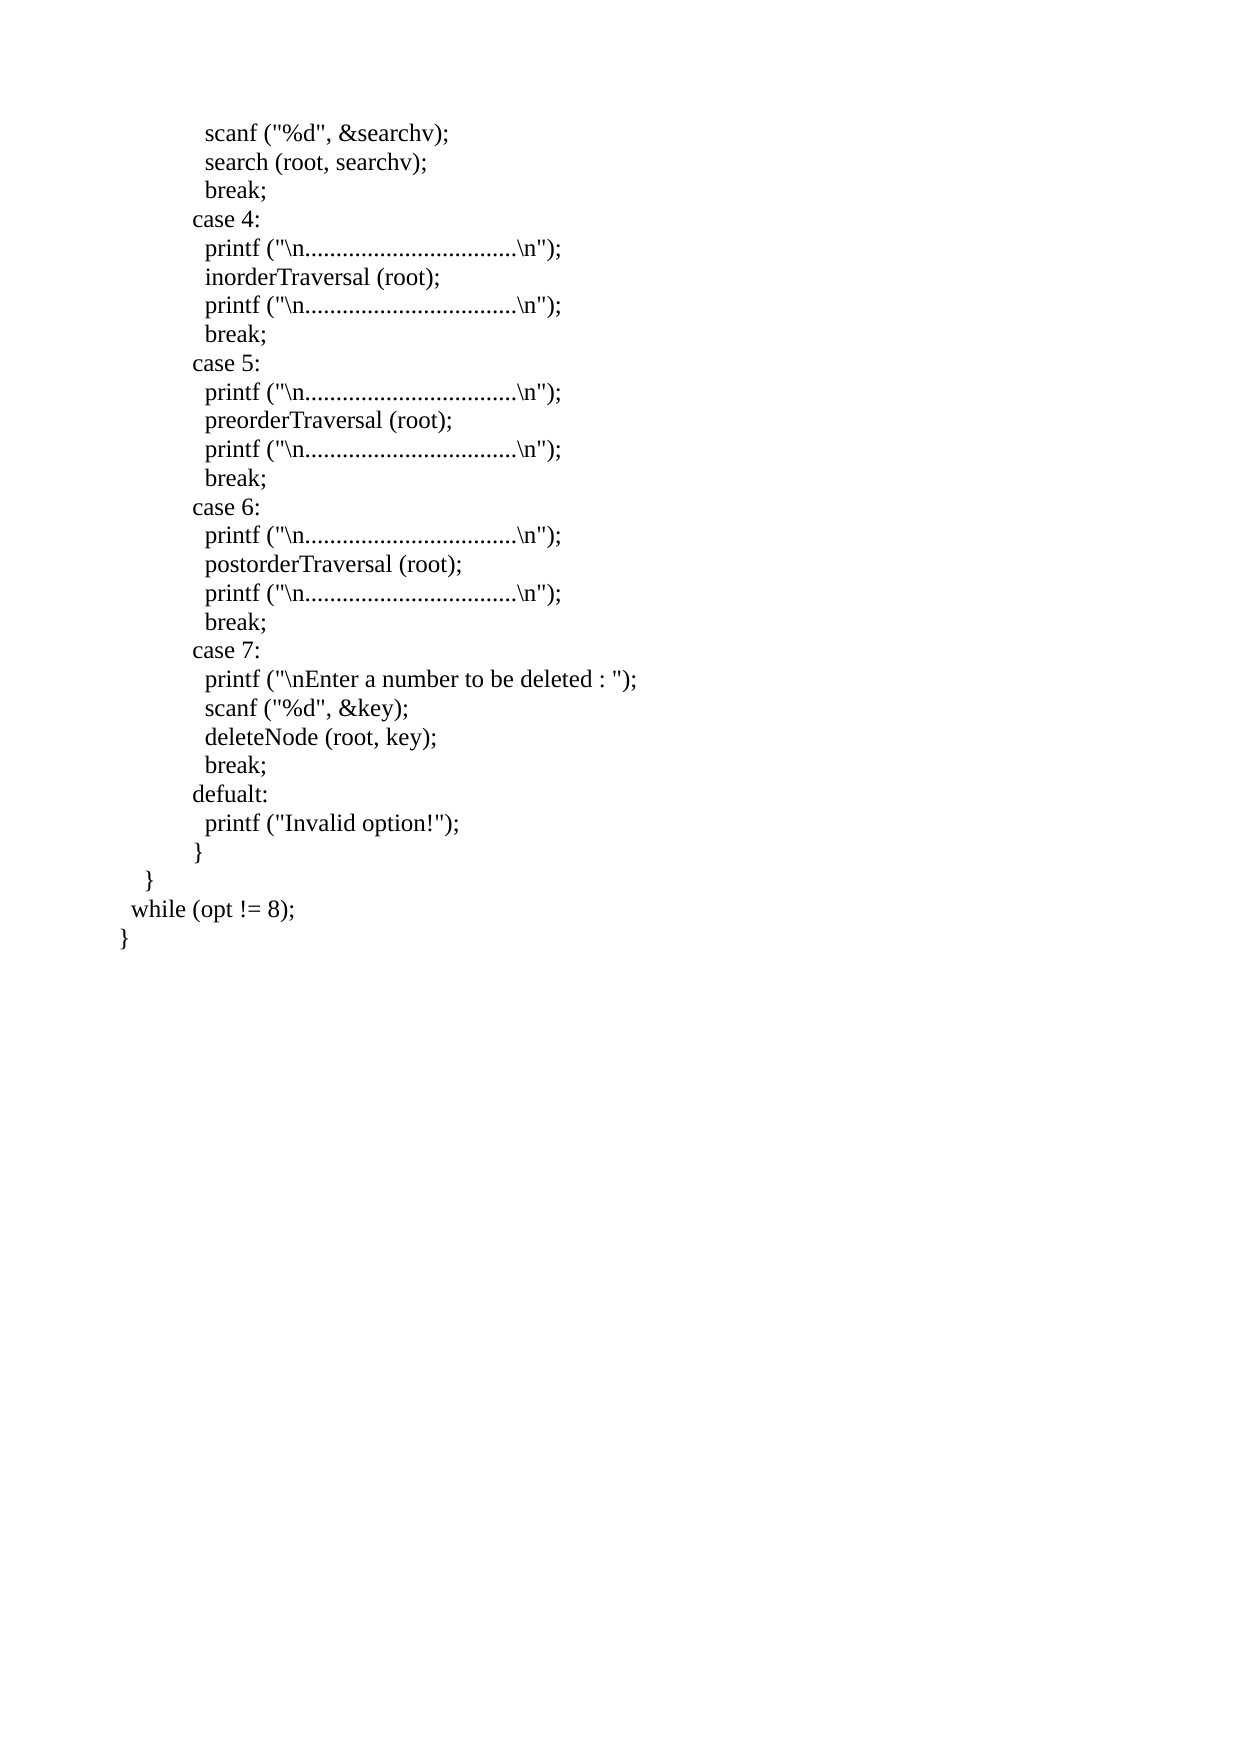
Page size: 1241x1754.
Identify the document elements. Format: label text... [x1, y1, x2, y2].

text case 5: [118, 348, 1122, 377]
text } [118, 866, 1122, 894]
text break; [118, 751, 1122, 779]
text printf ("Invalid option!"); [118, 808, 1122, 837]
text printf ("\n..................................\n"); [118, 434, 1122, 463]
text search (root, searchv); [118, 147, 1122, 176]
text break; [118, 463, 1122, 492]
text break; [118, 319, 1122, 348]
text case 6: [118, 492, 1122, 521]
text printf ("\n..................................\n"); [118, 578, 1122, 607]
text break; [118, 176, 1122, 204]
text } [118, 837, 1122, 866]
text inorderTraversal (root); [118, 262, 1122, 291]
text printf ("\n..................................\n"); [118, 521, 1122, 549]
text break; [118, 607, 1122, 636]
text defualt: [118, 779, 1122, 808]
text } [118, 923, 1122, 952]
text scanf ("%d", &searchv); [118, 118, 1122, 147]
text scanf ("%d", &key); [118, 693, 1122, 722]
text case 4: [118, 204, 1122, 233]
text deleteNode (root, key); [118, 722, 1122, 751]
text printf ("\n..................................\n"); [118, 233, 1122, 262]
text case 7: [118, 636, 1122, 664]
text printf ("\n..................................\n"); [118, 377, 1122, 406]
text while (opt != 8); [118, 894, 1122, 923]
text printf ("\n..................................\n"); [118, 291, 1122, 319]
text postorderTraversal (root); [118, 549, 1122, 578]
text printf ("\nEnter a number to be deleted : "); [118, 664, 1122, 693]
text preorderTraversal (root); [118, 406, 1122, 434]
